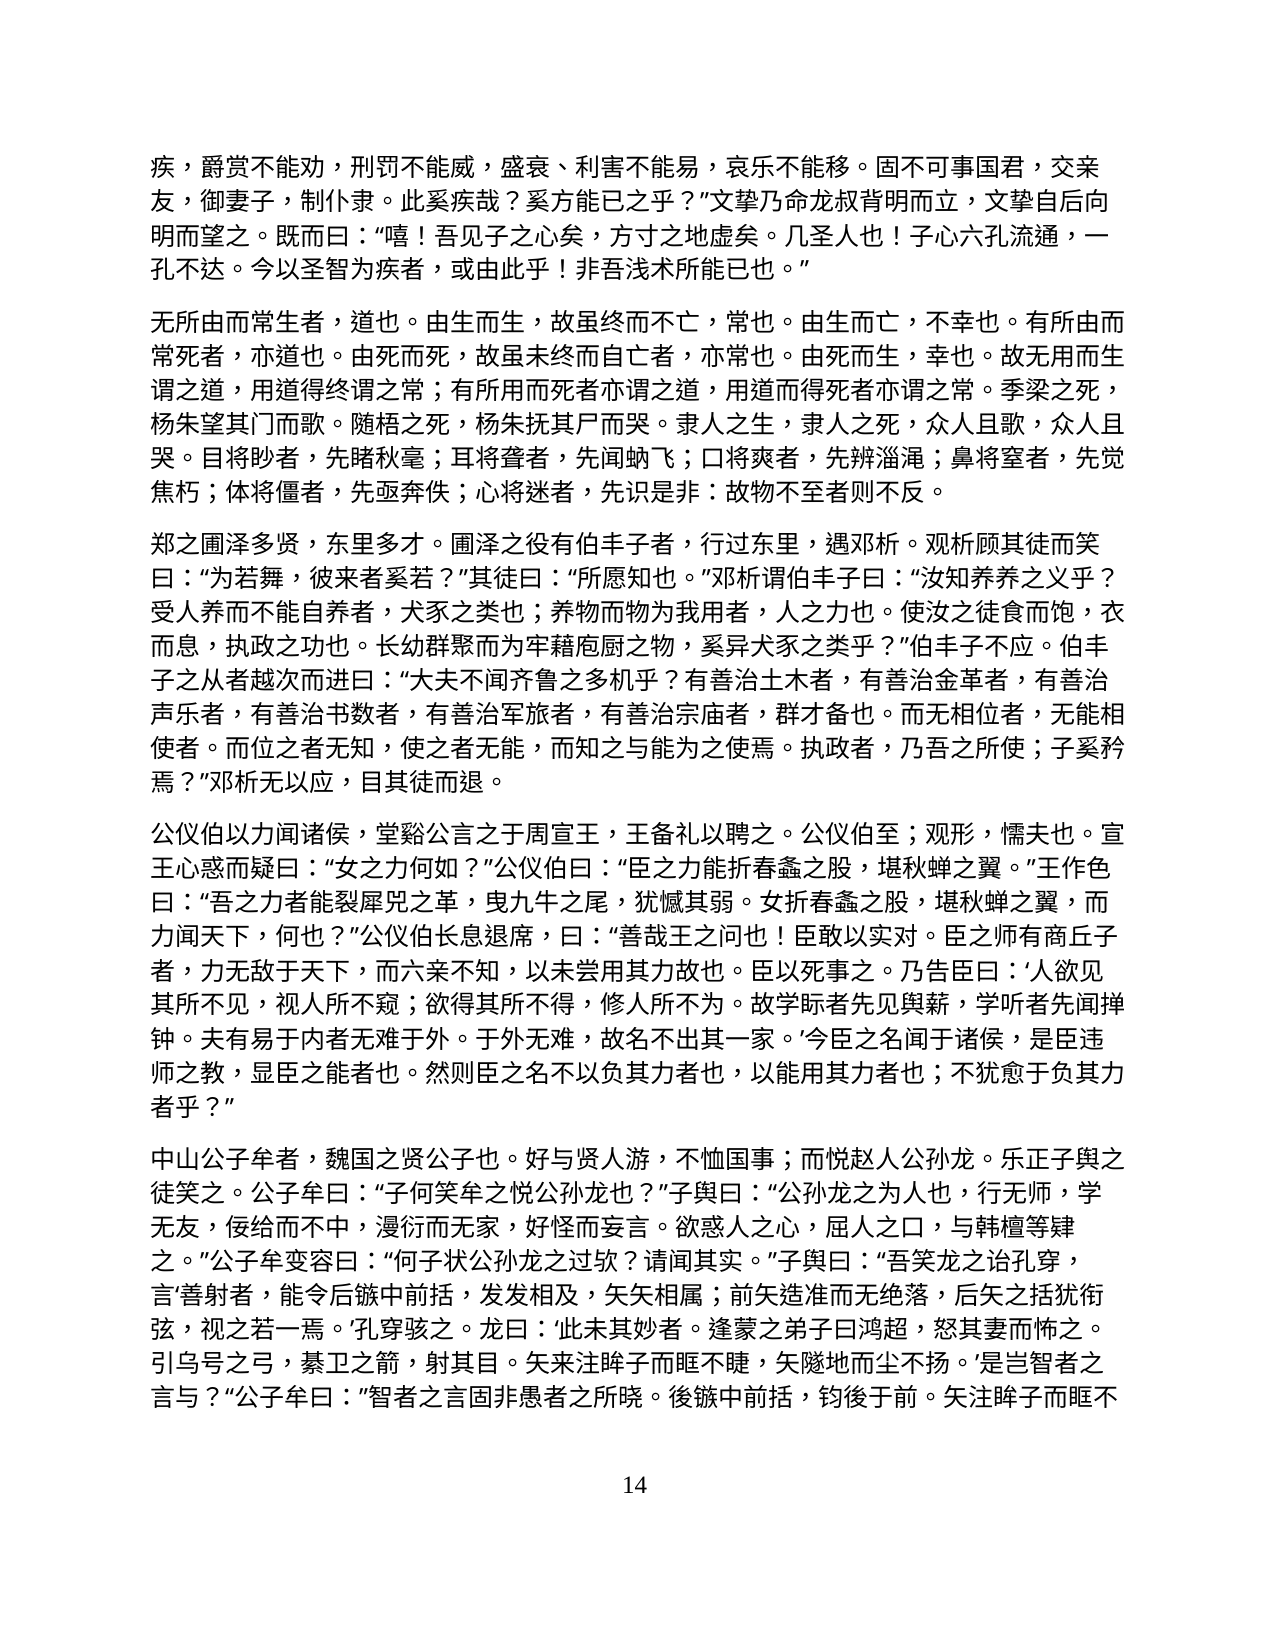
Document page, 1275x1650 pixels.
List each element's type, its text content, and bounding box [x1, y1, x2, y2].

text 公仪伯以力闻诸侯，堂谿公言之于周宣王，王备礼以聘之。公仪伯至；观形，懦夫也。宣王心惑而疑曰：“女之力何如？”公仪伯曰：“臣之力能折春螽之股，堪秋蝉之翼。”王作色曰：“吾之力者能裂犀兕之革，曳九牛之尾，犹憾其弱。女折春螽之股，堪秋蝉之翼，而力闻天下，何也？”公仪伯长息退席，曰：“善哉王之问也！臣敢以实对。臣之师有商丘子者，力无敌于天下，而六亲不知，以未尝用其力故也。臣以死事之。乃告臣曰：‘人欲见其所不见，视人所不窥；欲得其所不得，修人所不为。故学眎者先见舆薪，学听者先闻掸钟。夫有易于内者无难于外。于外无难，故名不出其一家。’今臣之名闻于诸侯，是臣违师之教，显臣之能者也。然则臣之名不以负其力者也，以能用其力者也；不犹愈于负其力者乎？” [150, 817, 1125, 1123]
text 疾，爵赏不能劝，刑罚不能威，盛衰、利害不能易，哀乐不能移。固不可事国君，交亲友，御妻子，制仆隶。此奚疾哉？奚方能已之乎？”文挚乃命龙叔背明而立，文挚自后向明而望之。既而曰：“嘻！吾见子之心矣，方寸之地虚矣。几圣人也！子心六孔流通，一孔不达。今以圣智为疾者，或由此乎！非吾浅术所能已也。” [150, 150, 1125, 286]
text 郑之圃泽多贤，东里多才。圃泽之役有伯丰子者，行过东里，遇邓析。观析顾其徒而笑曰：“为若舞，彼来者奚若？”其徒曰：“所愿知也。”邓析谓伯丰子曰：“汝知养养之义乎？受人养而不能自养者，犬豕之类也；养物而物为我用者，人之力也。使汝之徒食而饱，衣而息，执政之功也。长幼群聚而为牢藉庖厨之物，奚异犬豕之类乎？”伯丰子不应。伯丰子之从者越次而进曰：“大夫不闻齐鲁之多机乎？有善治土木者，有善治金革者，有善治声乐者，有善治书数者，有善治军旅者，有善治宗庙者，群才备也。而无相位者，无能相使者。而位之者无知，使之者无能，而知之与能为之使焉。执政者，乃吾之所使；子奚矜焉？”邓析无以应，目其徒而退。 [150, 526, 1125, 799]
text 中山公子牟者，魏国之贤公子也。好与贤人游，不恤国事；而悦赵人公孙龙。乐正子舆之徒笑之。公子牟曰：“子何笑牟之悦公孙龙也？”子舆曰：“公孙龙之为人也，行无师，学无友，佞给而不中，漫衍而无家，好怪而妄言。欲惑人之心，屈人之口，与韩檀等肄之。”公子牟变容曰：“何子状公孙龙之过欤？请闻其实。”子舆曰：“吾笑龙之诒孔穿，言‘善射者，能令后镞中前括，发发相及，矢矢相属；前矢造准而无绝落，后矢之括犹衔弦，视之若一焉。’孔穿骇之。龙曰：‘此未其妙者。逢蒙之弟子曰鸿超，怒其妻而怖之。引乌号之弓，綦卫之箭，射其目。矢来注眸子而眶不睫，矢隧地而尘不扬。’是岂智者之言与？“公子牟曰：”智者之言固非愚者之所晓。後镞中前括，钧後于前。矢注眸子而眶不 [150, 1141, 1125, 1414]
text 无所由而常生者，道也。由生而生，故虽终而不亡，常也。由生而亡，不幸也。有所由而常死者，亦道也。由死而死，故虽未终而自亡者，亦常也。由死而生，幸也。故无用而生谓之道，用道得终谓之常；有所用而死者亦谓之道，用道而得死者亦谓之常。季梁之死，杨朱望其门而歌。随梧之死，杨朱抚其尸而哭。隶人之生，隶人之死，众人且歌，众人且哭。目将眇者，先睹秋毫；耳将聋者，先闻蚋飞；口将爽者，先辨淄渑；鼻将窒者，先觉焦朽；体将僵者，先亟奔佚；心将迷者，先识是非：故物不至者则不反。 [150, 304, 1125, 508]
